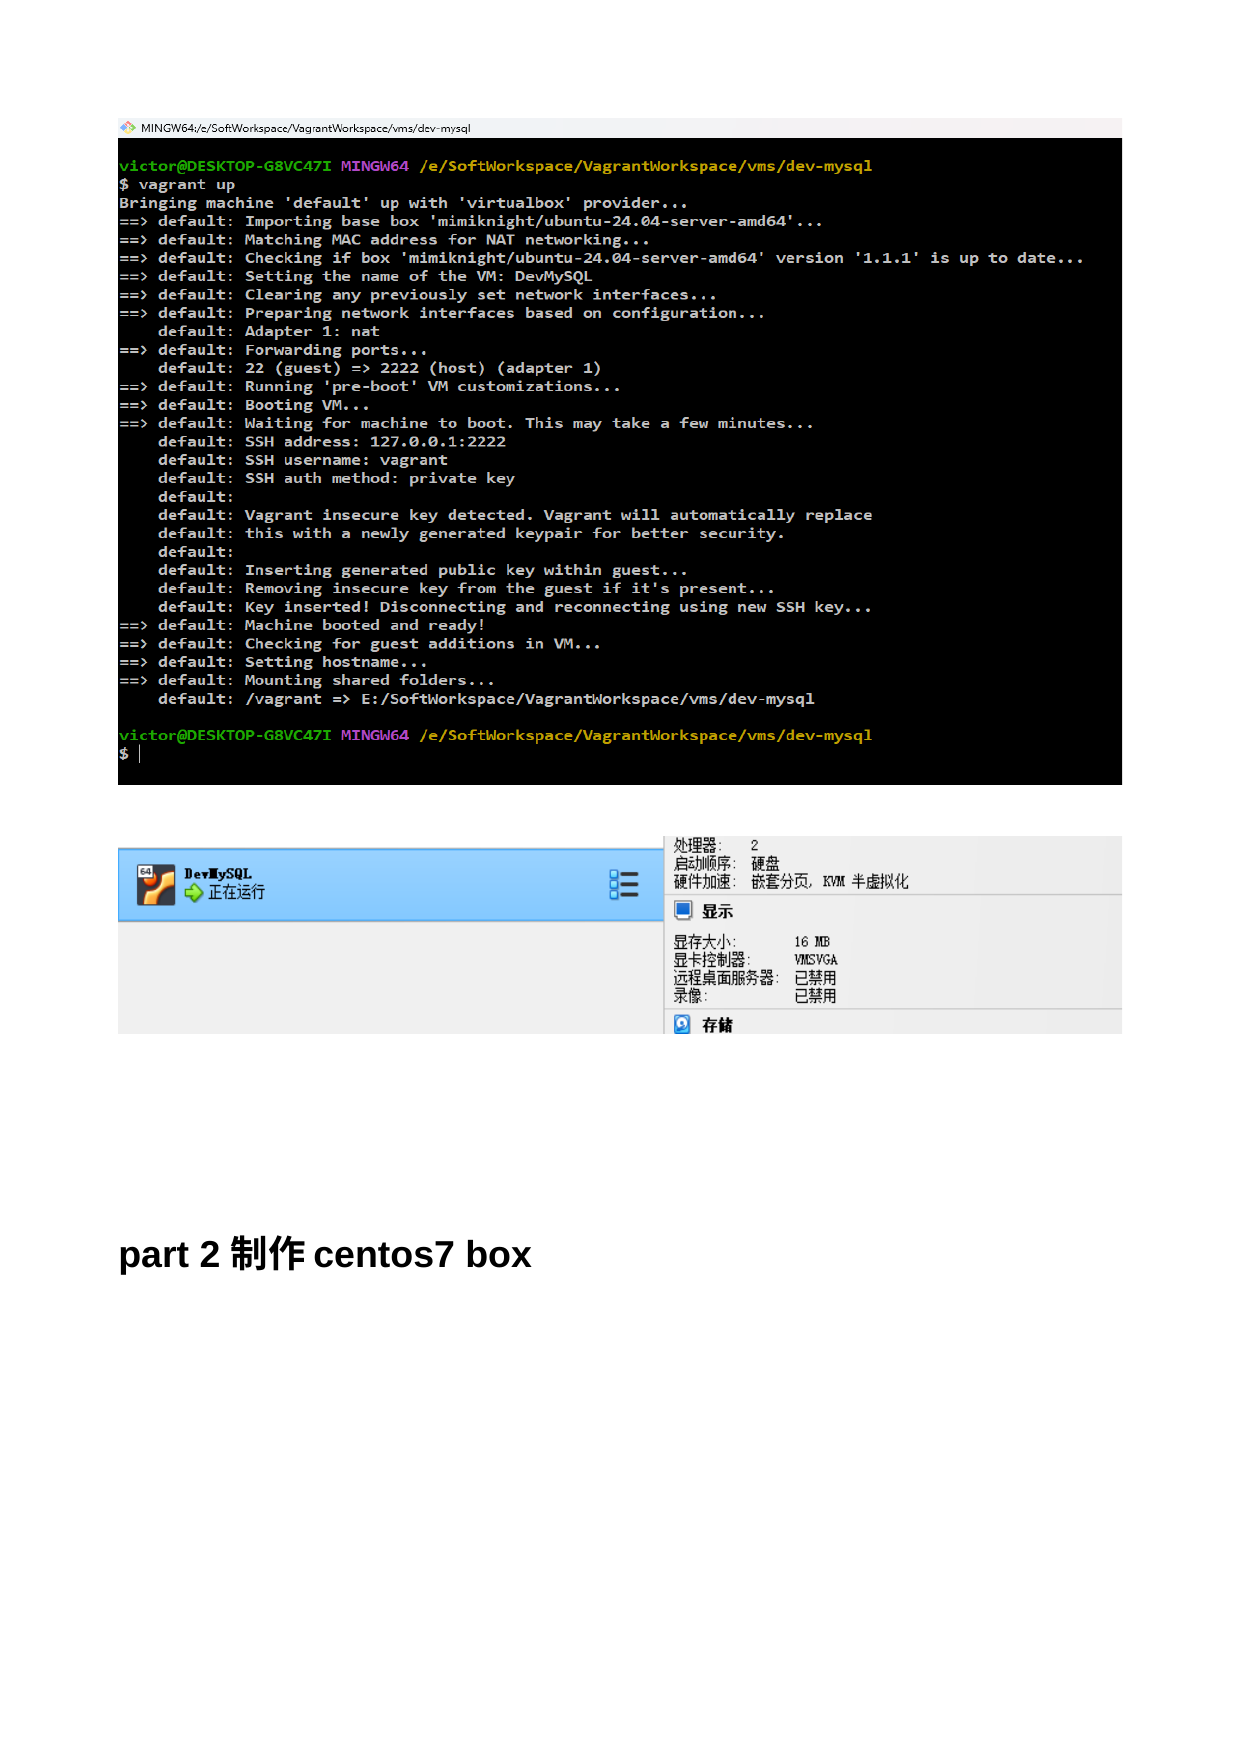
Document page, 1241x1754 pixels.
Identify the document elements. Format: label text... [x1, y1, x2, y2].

picture [118, 118, 1123, 785]
picture [118, 836, 1123, 1034]
subtitle part 2 制作centos7 box [118, 1224, 1122, 1278]
